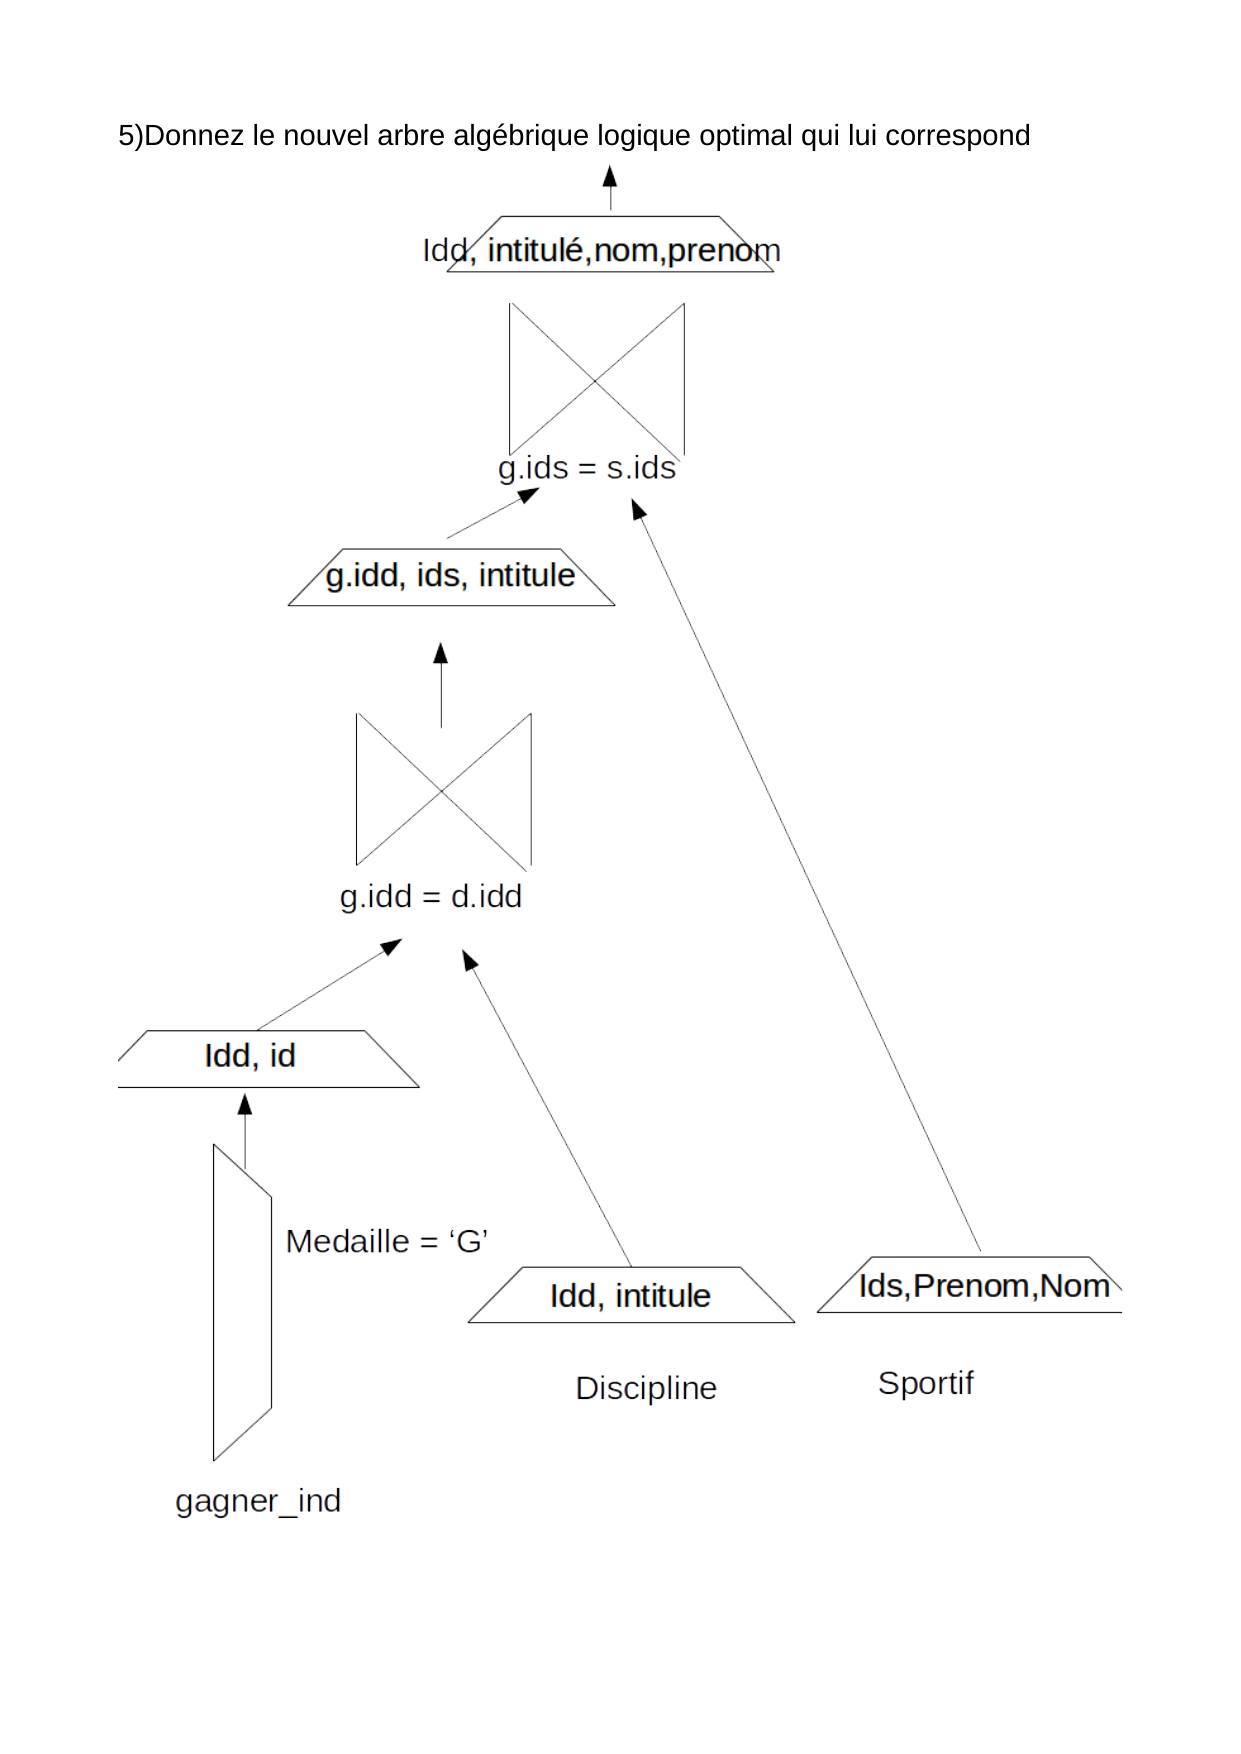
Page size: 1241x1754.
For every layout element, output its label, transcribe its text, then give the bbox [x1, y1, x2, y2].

subtitle 5)Donnez le nouvel arbre algébrique logique optimal qui lui correspond [118, 118, 1122, 152]
picture [118, 164, 1123, 1584]
